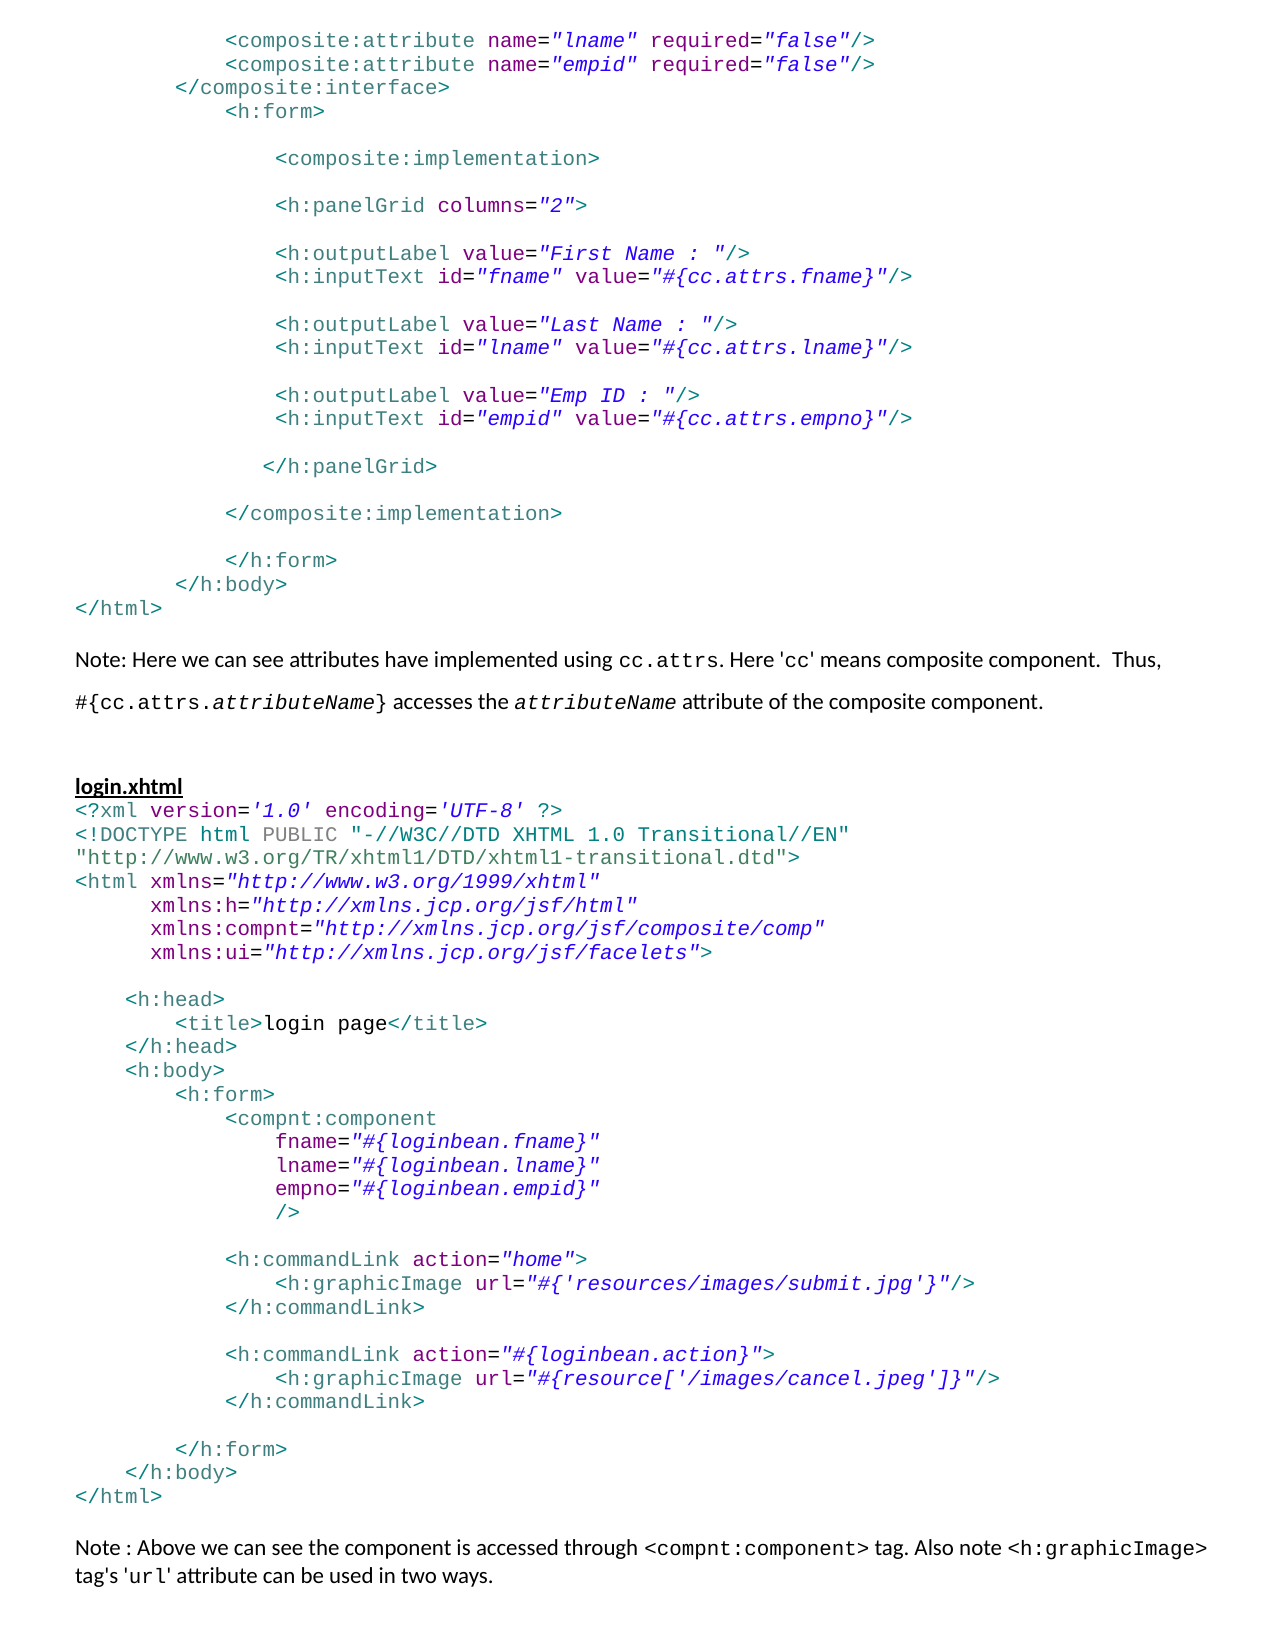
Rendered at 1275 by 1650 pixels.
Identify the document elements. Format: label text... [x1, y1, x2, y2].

text <composite:attribute name="lname" required="false"/> [75, 30, 1245, 54]
text </composite:interface> [75, 77, 1245, 101]
text <h:commandLink action="#{loginbean.action}"> [75, 1344, 1245, 1368]
text <h:graphicImage url="#{'resources/images/submit.jpg'}"/> [75, 1273, 1245, 1297]
text <compnt:component [75, 1107, 1245, 1131]
text lname="#{loginbean.lname}" [75, 1155, 1245, 1178]
text Note: Here we can see attributes have implemented using cc.attrs. Here 'cc' means composite component. Thus, #{cc.attrs.attributeName} accesses the attributeName attribute of the composite component. [75, 645, 1245, 716]
text </h:commandLink> [75, 1297, 1245, 1320]
text <h:form> [75, 1084, 1245, 1107]
text Note : Above we can see the component is accessed through <compnt:component> tag. Also note <h:graphicImage> tag's 'url' attribute can be used in two ways. [75, 1533, 1245, 1590]
text fname="#{loginbean.fname}" [75, 1131, 1245, 1155]
text <title>login page</title> [75, 1013, 1245, 1037]
text empno="#{loginbean.empid}" [75, 1178, 1245, 1202]
text login.xhtml [75, 772, 1245, 800]
text </h:form> [75, 1438, 1245, 1462]
text <h:graphicImage url="#{resource['/images/cancel.jpeg']}"/> [75, 1368, 1245, 1391]
text <h:outputLabel value="Last Name : "/> [75, 314, 1245, 337]
text xmlns:h="http://xmlns.jcp.org/jsf/html" [75, 895, 1245, 918]
text <h:inputText id="empid" value="#{cc.attrs.empno}"/> [75, 408, 1245, 432]
text </h:body> [75, 1462, 1245, 1486]
text <!DOCTYPE html PUBLIC "-//W3C//DTD XHTML 1.0 Transitional//EN" "http://www.w3.org/TR/xhtml1/DTD/xhtml1-transitional.dtd"> [75, 824, 1245, 871]
text <html xmlns="http://www.w3.org/1999/xhtml" [75, 871, 1245, 895]
text <?xml version='1.0' encoding='UTF-8' ?> [75, 800, 1245, 824]
text </composite:implementation> [75, 503, 1245, 527]
text <h:inputText id="fname" value="#{cc.attrs.fname}"/> [75, 266, 1245, 290]
text <h:inputText id="lname" value="#{cc.attrs.lname}"/> [75, 337, 1245, 361]
text </html> [75, 1486, 1245, 1509]
text <composite:implementation> [75, 148, 1245, 172]
text <h:commandLink action="home"> [75, 1249, 1245, 1273]
text <h:head> [75, 989, 1245, 1013]
text <h:outputLabel value="Emp ID : "/> [75, 385, 1245, 408]
text <h:panelGrid columns="2"> [75, 196, 1245, 219]
text </h:panelGrid> [75, 456, 1245, 479]
text xmlns:ui="http://xmlns.jcp.org/jsf/facelets"> [75, 942, 1245, 966]
text <h:body> [75, 1060, 1245, 1084]
text xmlns:compnt="http://xmlns.jcp.org/jsf/composite/comp" [75, 918, 1245, 942]
text </h:body> [75, 574, 1245, 597]
text </html> [75, 597, 1245, 621]
text <h:outputLabel value="First Name : "/> [75, 243, 1245, 266]
text </h:commandLink> [75, 1391, 1245, 1415]
text </h:form> [75, 550, 1245, 574]
text <h:form> [75, 101, 1245, 124]
text </h:head> [75, 1037, 1245, 1060]
text /> [75, 1202, 1245, 1226]
text <composite:attribute name="empid" required="false"/> [75, 54, 1245, 77]
